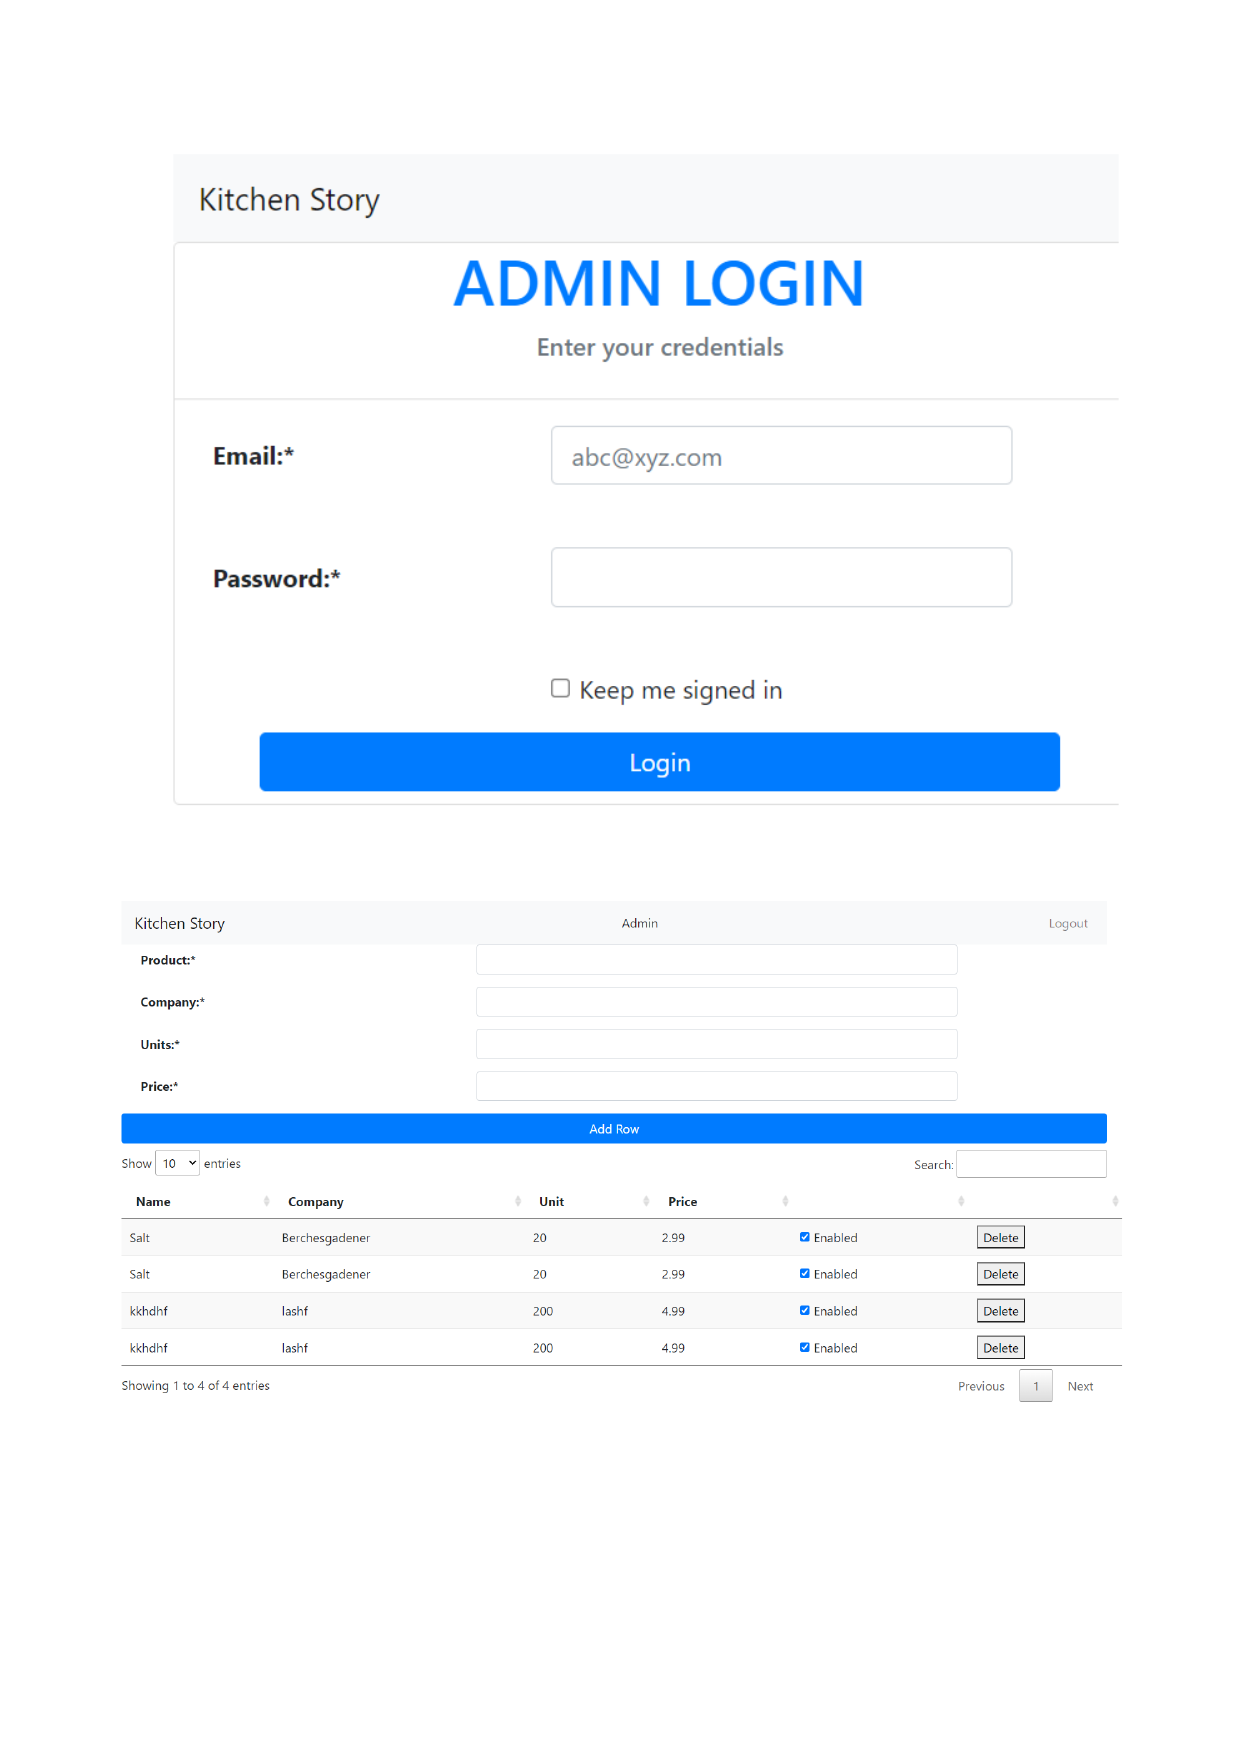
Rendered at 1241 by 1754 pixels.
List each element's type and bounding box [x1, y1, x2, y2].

picture [118, 881, 1123, 1404]
picture [121, 118, 1119, 854]
